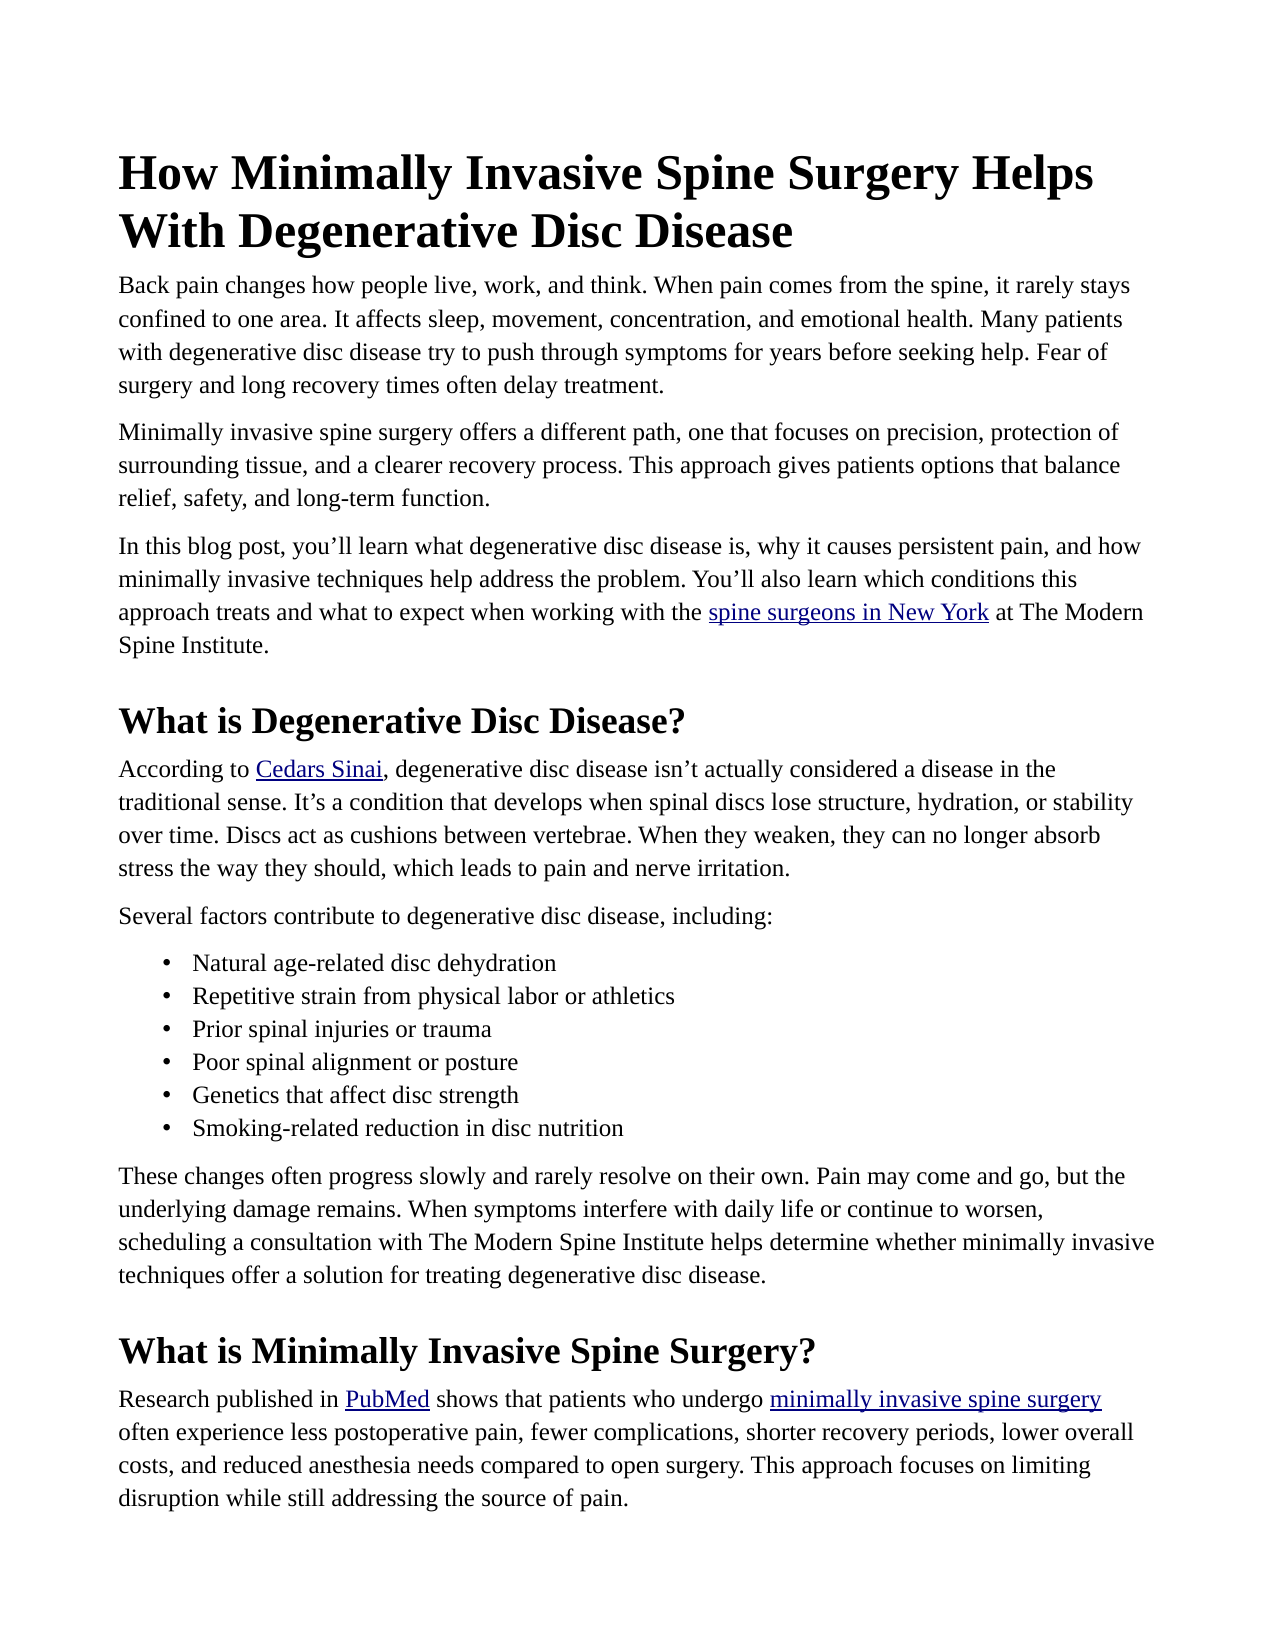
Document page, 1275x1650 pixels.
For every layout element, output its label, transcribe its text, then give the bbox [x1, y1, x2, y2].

text Back pain changes how people live, work, and think. When pain comes from the spine, it rarely stays confined to one area. It affects sleep, movement, concentration, and emotional health. Many patients with degenerative disc disease try to push through symptoms for years before seeking help. Fear of surgery and long recovery times often delay treatment. [118, 271, 1157, 398]
list Natural age-related disc dehydration [162, 948, 1157, 977]
text These changes often progress slowly and rarely resolve on their own. Pain may come and go, but the underlying damage remains. When symptoms interfere with daily life or continue to worsen, scheduling a consultation with The Modern Spine Institute helps determine whether minimally invasive techniques offer a solution for treating degenerative disc disease. [118, 1161, 1157, 1289]
text Several factors contribute to degenerative disc disease, including: [118, 901, 1157, 929]
subtitle What is Degenerative Disc Disease? [118, 698, 1157, 742]
list Smoking-related reduction in disc nutrition [162, 1113, 1157, 1142]
list Prior spinal injuries or trauma [162, 1014, 1157, 1043]
text According to Cedars Sinai, degenerative disc disease isn’t actually considered a disease in the traditional sense. It’s a condition that develops when spinal discs lose structure, hydration, or stability over time. Discs act as cushions between vertebrae. When they weaken, they can no longer absorb stress the way they should, which leads to pain and nerve irritation. [118, 754, 1157, 882]
text Minimally invasive spine surgery offers a different path, one that focuses on precision, protection of surrounding tissue, and a clearer recovery process. This approach gives patients options that balance relief, safety, and long-term function. [118, 417, 1157, 512]
list Genetics that affect disc strength [162, 1080, 1157, 1109]
list Poor spinal alignment or posture [162, 1047, 1157, 1076]
subtitle How Minimally Invasive Spine Surgery Helps With Degenerative Disc Disease [118, 143, 1157, 258]
subtitle What is Minimally Invasive Spine Surgery? [118, 1328, 1157, 1372]
text In this blog post, you’ll learn what degenerative disc disease is, why it causes persistent pain, and how minimally invasive techniques help address the problem. You’ll also learn which conditions this approach treats and what to expect when working with the spine surgeons in New York at The Modern Spine Institute. [118, 531, 1157, 659]
text Research published in PubMed shows that patients who undergo minimally invasive spine surgery often experience less postoperative pain, fewer complications, shorter recovery periods, lower overall costs, and reduced anesthesia needs compared to open surgery. This approach focuses on limiting disruption while still addressing the source of pain. [118, 1384, 1157, 1512]
list Repetitive strain from physical labor or athletics [162, 981, 1157, 1010]
